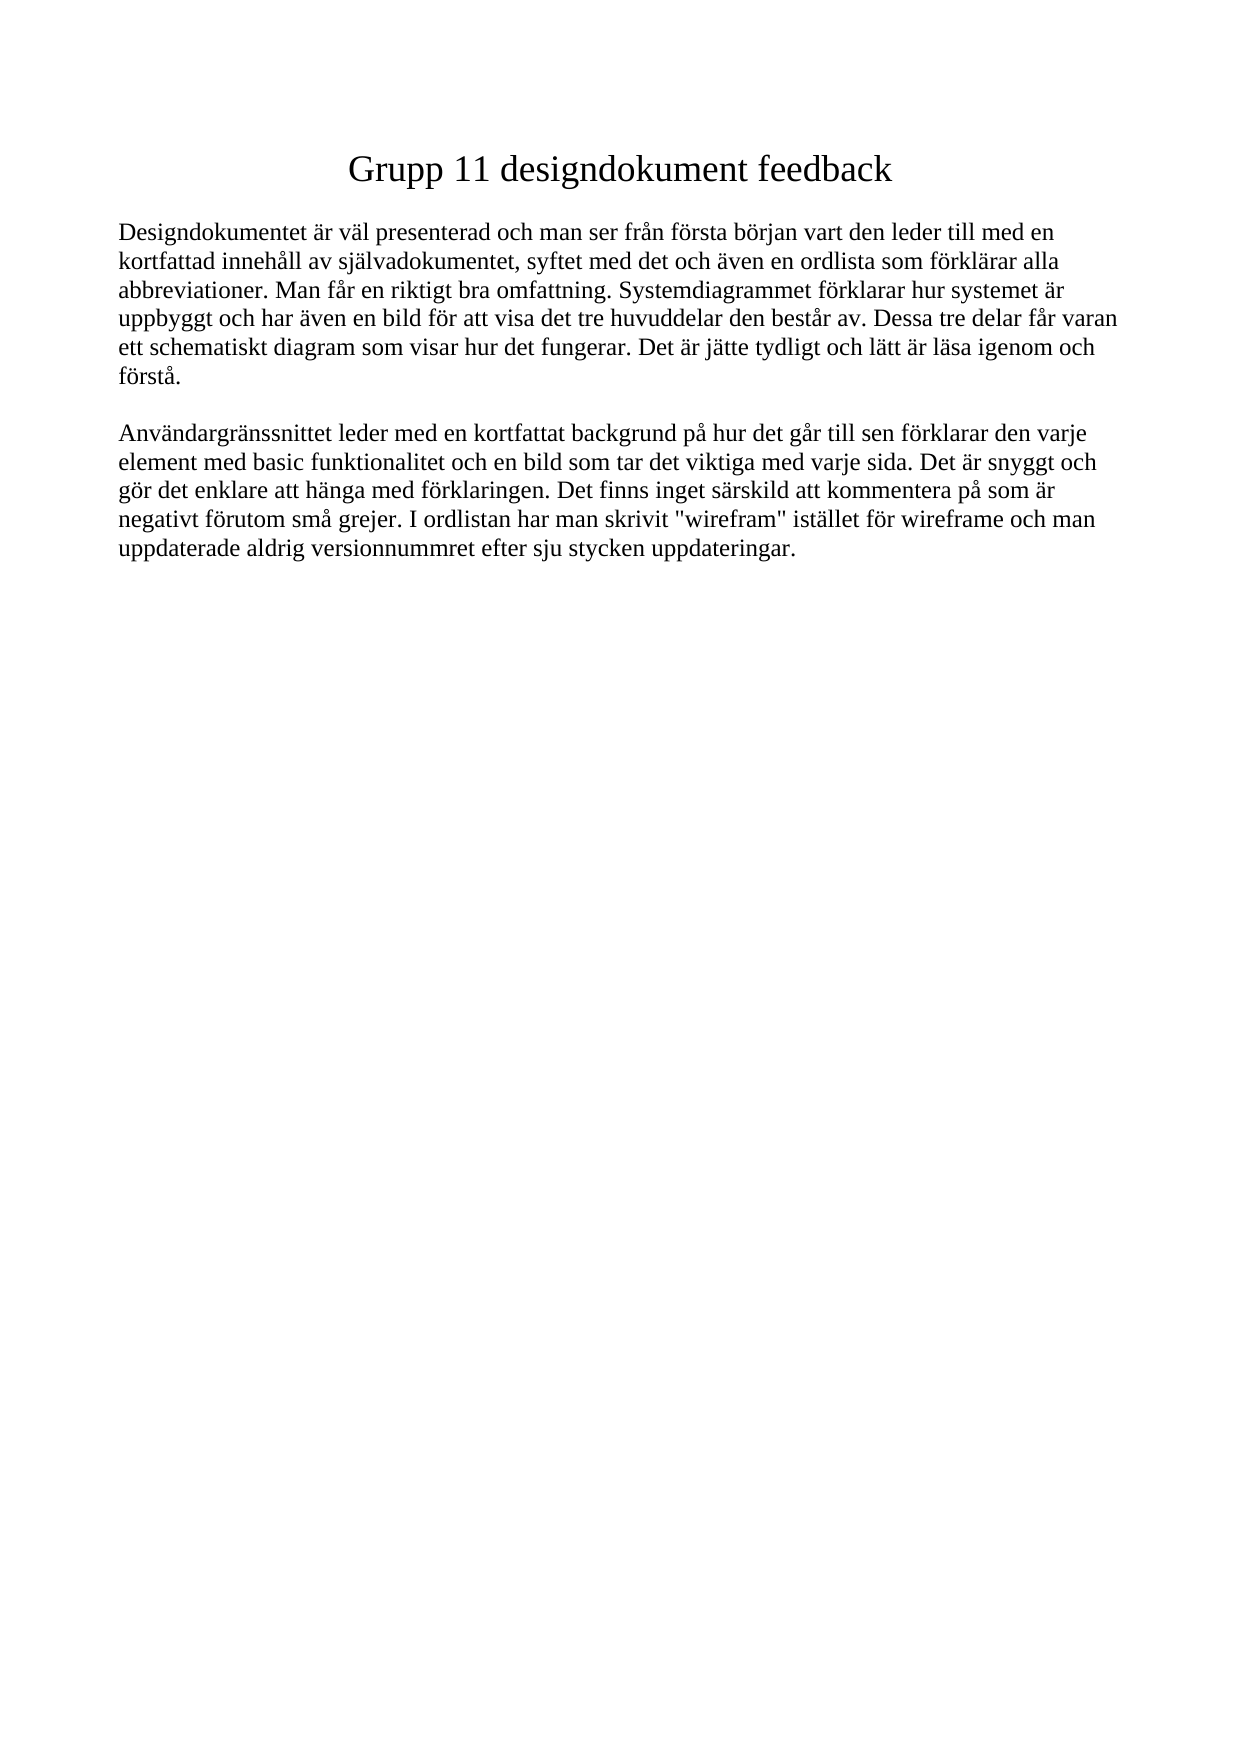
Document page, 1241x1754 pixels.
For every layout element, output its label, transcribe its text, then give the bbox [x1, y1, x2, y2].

text Grupp 11 designdokument feedback [118, 146, 1122, 189]
text Användargränssnittet leder med en kortfattat backgrund på hur det går till sen förklarar den varje element med basic funktionalitet och en bild som tar det viktiga med varje sida. Det är snyggt och gör det enklare att hänga med förklaringen. Det finns inget särskild att kommentera på som är negativt förutom små grejer. I ordlistan har man skrivit "wirefram" istället för wireframe och man uppdaterade aldrig versionnummret efter sju stycken uppdateringar. [118, 418, 1122, 562]
text Designdokumentet är väl presenterad och man ser från första början vart den leder till med en kortfattad innehåll av självadokumentet, syftet med det och även en ordlista som förklärar alla abbreviationer. Man får en riktigt bra omfattning. Systemdiagrammet förklarar hur systemet är uppbyggt och har även en bild för att visa det tre huvuddelar den består av. Dessa tre delar får varan ett schematiskt diagram som visar hur det fungerar. Det är jätte tydligt och lätt är läsa igenom och förstå. [118, 217, 1122, 390]
